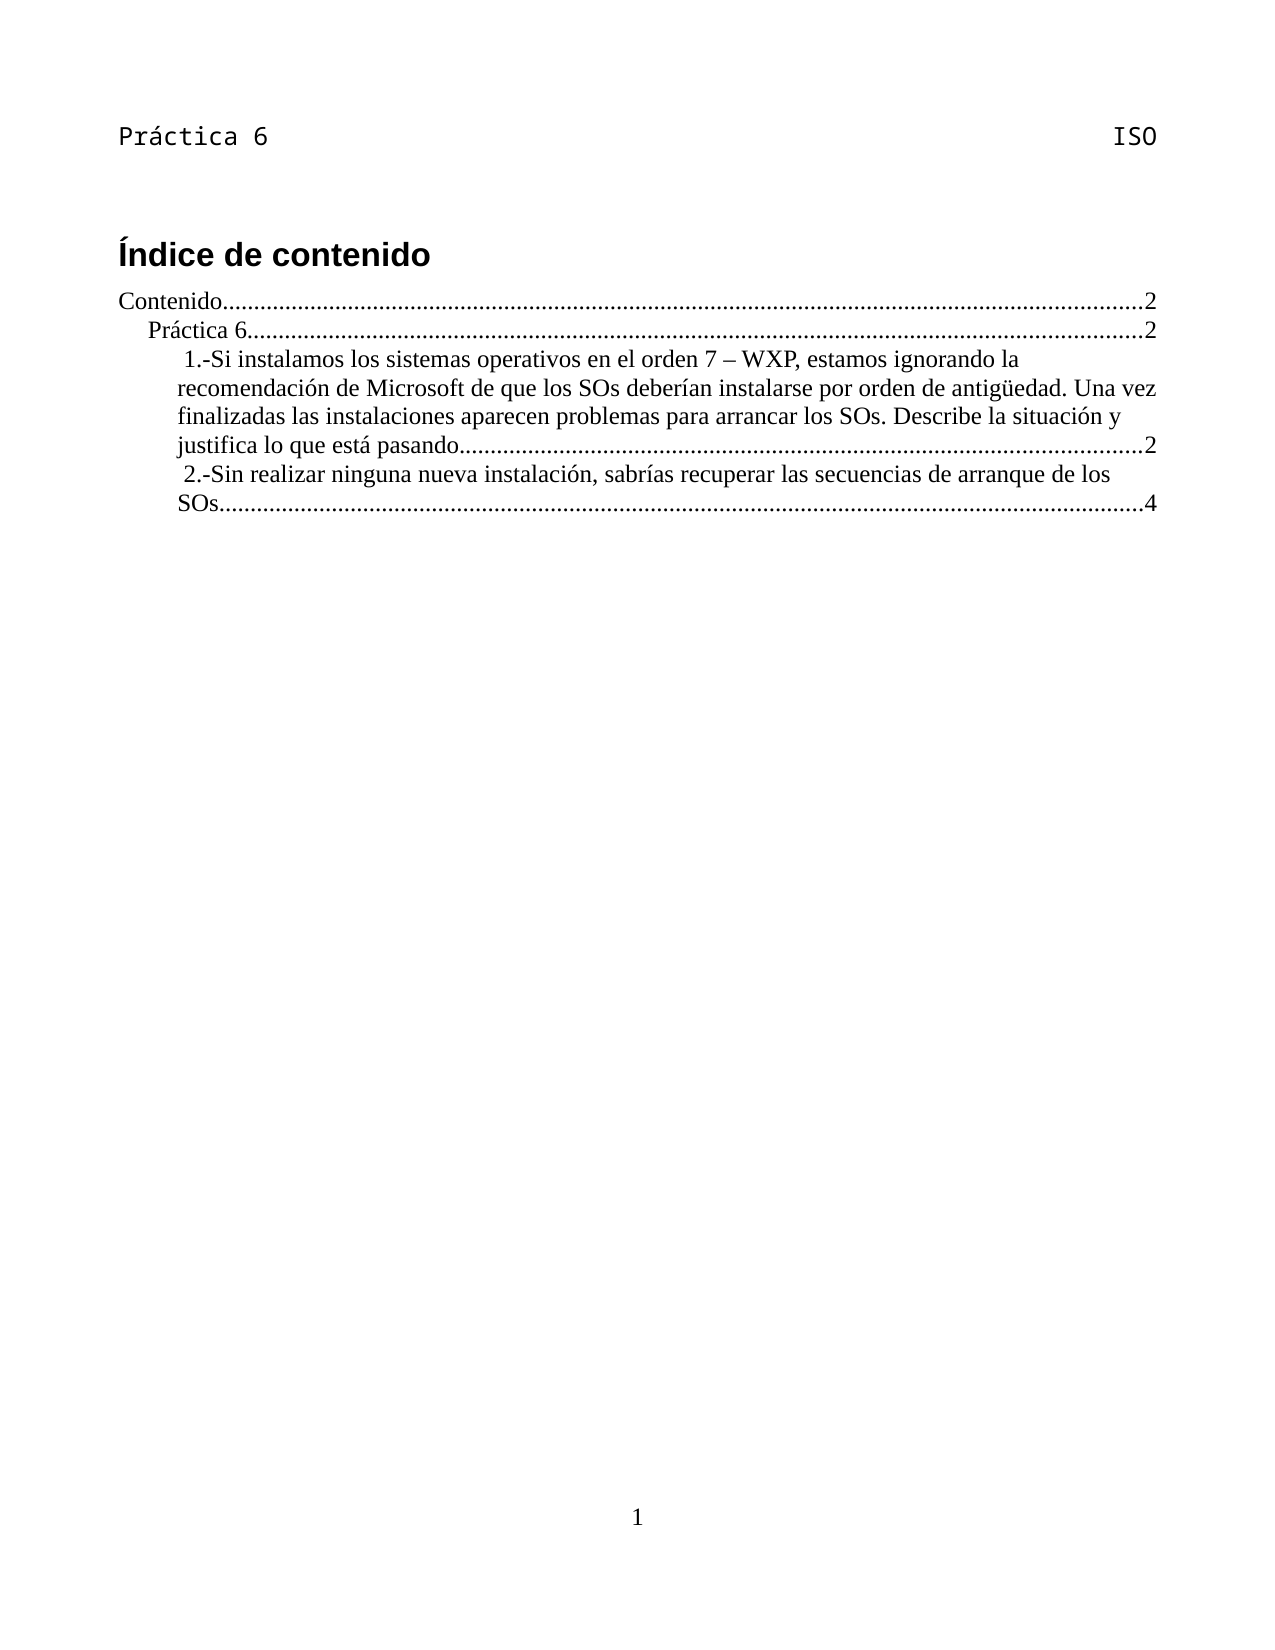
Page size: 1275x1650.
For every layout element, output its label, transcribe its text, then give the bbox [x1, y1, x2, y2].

text Contenido 2 [118, 286, 1157, 315]
text 1.-Si instalamos los sistemas operativos en el orden 7 – WXP, estamos ignorando la recomendación de Microsoft de que los SOs deberían instalarse por orden de antigüedad. Una vez finalizadas las instalaciones aparecen problemas para arrancar los SOs. Describe la situación y justifica lo que está pasando. 2 [177, 344, 1157, 459]
text Práctica 6 2 [148, 315, 1157, 344]
text 2.-Sin realizar ninguna nueva instalación, sabrías recuperar las secuencias de arranque de los SOs. 4 [177, 459, 1157, 516]
subtitle Índice de contenido [118, 235, 1157, 274]
